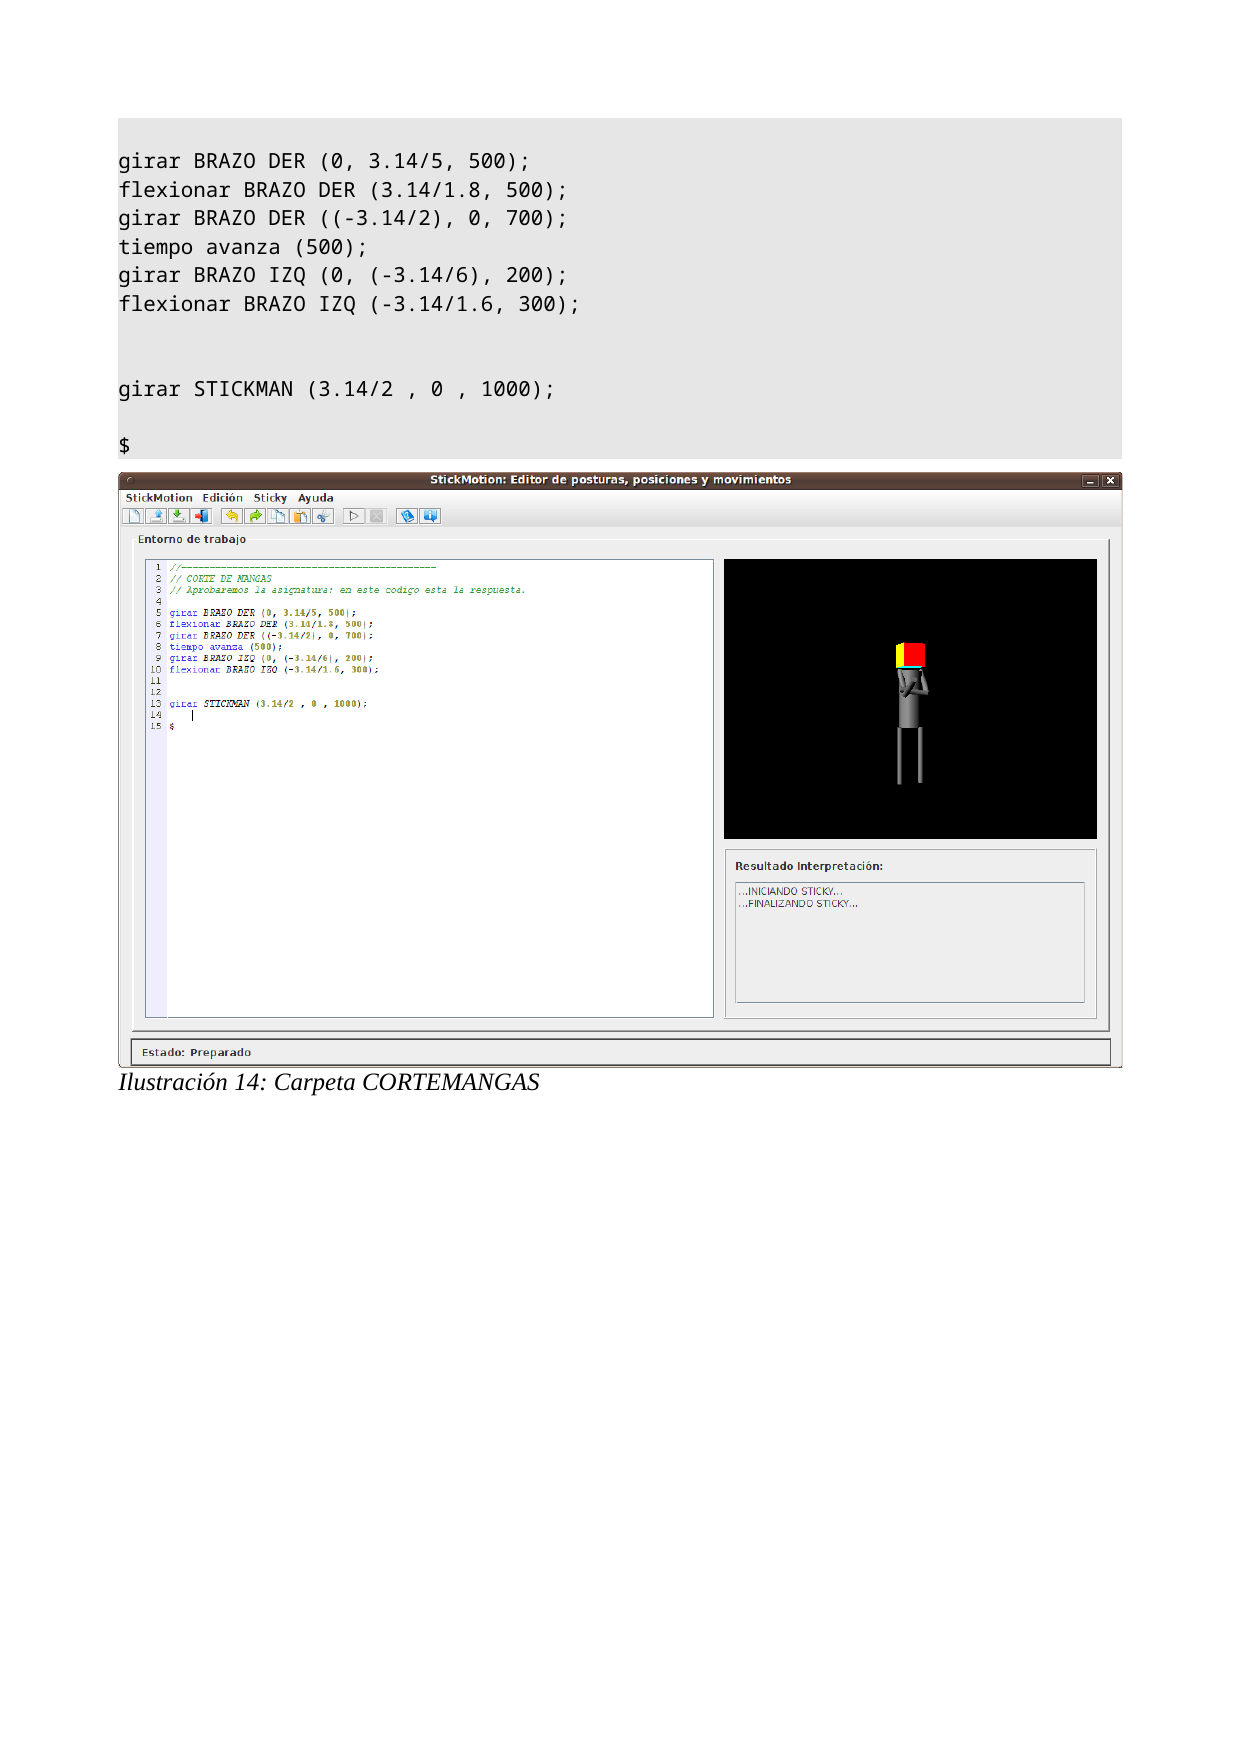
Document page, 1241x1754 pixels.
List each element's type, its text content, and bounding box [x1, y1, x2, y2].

text girar STICKMAN (3.14/2 , 0 , 1000); [118, 374, 1122, 402]
text tiempo avanza (500); [118, 232, 1122, 260]
picture [118, 472, 1123, 1068]
text girar BRAZO DER ((-3.14/2), 0, 700); [118, 203, 1122, 232]
text girar BRAZO DER (0, 3.14/5, 500); [118, 147, 1122, 175]
text Ilustración 14: Carpeta CORTEMANGAS [118, 1068, 1122, 1096]
text girar BRAZO IZQ (0, (-3.14/6), 200); [118, 260, 1122, 289]
text $ [118, 431, 1122, 459]
text flexionar BRAZO DER (3.14/1.8, 500); [118, 175, 1122, 203]
text flexionar BRAZO IZQ (-3.14/1.6, 300); [118, 289, 1122, 317]
